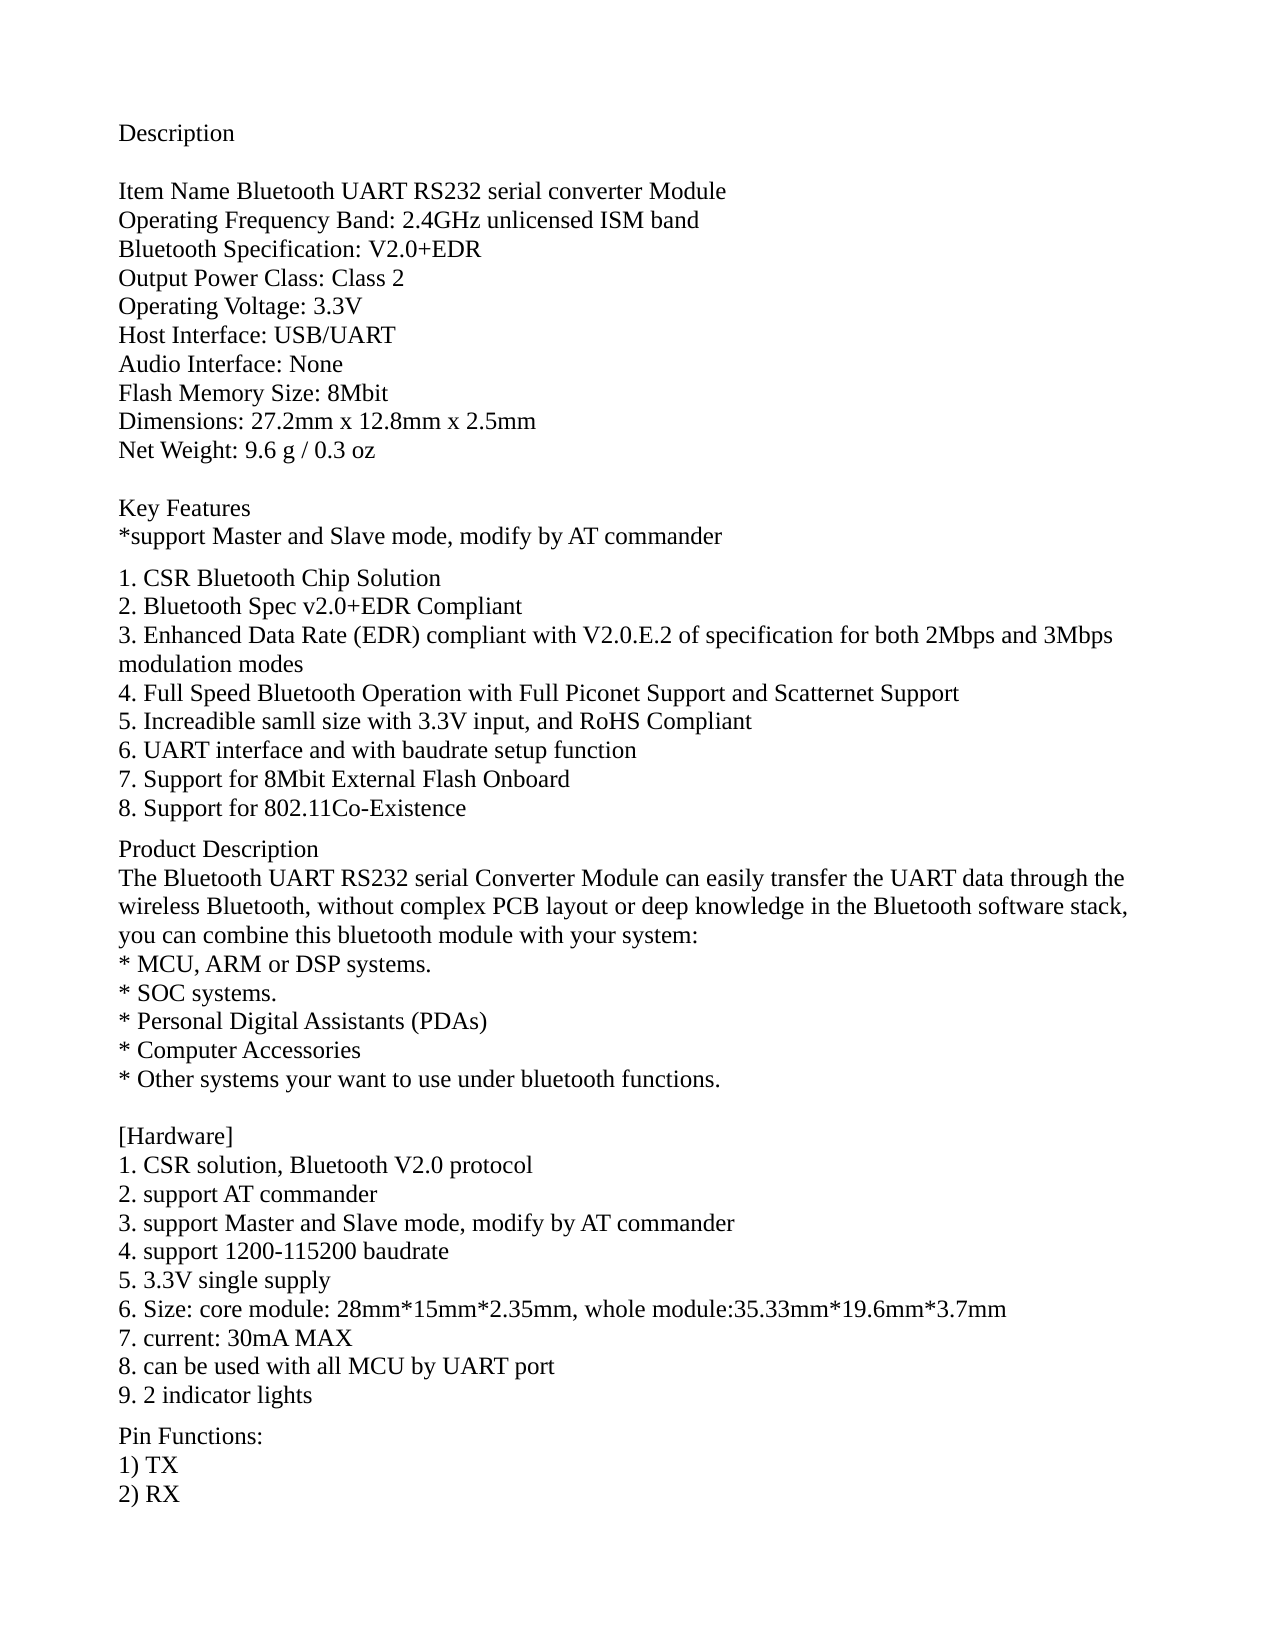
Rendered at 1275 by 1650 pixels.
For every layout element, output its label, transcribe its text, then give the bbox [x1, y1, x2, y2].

text Product Description The Bluetooth UART RS232 serial Converter Module can easily transfer the UART data through the wireless Bluetooth, without complex PCB layout or deep knowledge in the Bluetooth software stack, you can combine this bluetooth module with your system: * MCU, ARM or DSP systems. * SOC systems. * Personal Digital Assistants (PDAs) * Computer Accessories * Other systems your want to use under bluetooth functions. [Hardware] 1. CSR solution, Bluetooth V2.0 protocol 2. support AT commander 3. support Master and Slave mode, modify by AT commander 4. support 1200-115200 baudrate 5. 3.3V single supply 6. Size: core module: 28mm*15mm*2.35mm, whole module:35.33mm*19.6mm*3.7mm 7. current: 30mA MAX 8. can be used with all MCU by UART port 9. 2 indicator lights [118, 834, 1157, 1409]
text 1. CSR Bluetooth Chip Solution 2. Bluetooth Spec v2.0+EDR Compliant 3. Enhanced Data Rate (EDR) compliant with V2.0.E.2 of specification for both 2Mbps and 3Mbps modulation modes 4. Full Speed Bluetooth Operation with Full Piconet Support and Scatternet Support 5. Increadible samll size with 3.3V input, and RoHS Compliant 6. UART interface and with baudrate setup function 7. Support for 8Mbit External Flash Onboard 8. Support for 802.11Co-Existence [118, 563, 1157, 821]
text Pin Functions: 1) TX 2) RX [118, 1421, 1157, 1508]
text Item Name Bluetooth UART RS232 serial converter Module Operating Frequency Band: 2.4GHz unlicensed ISM band Bluetooth Specification: V2.0+EDR Output Power Class: Class 2 Operating Voltage: 3.3V Host Interface: USB/UART Audio Interface: None Flash Memory Size: 8Mbit Dimensions: 27.2mm x 12.8mm x 2.5mm Net Weight: 9.6 g / 0.3 oz Key Features *support Master and Slave mode, modify by AT commander [118, 176, 1157, 550]
text Description [118, 118, 1157, 147]
